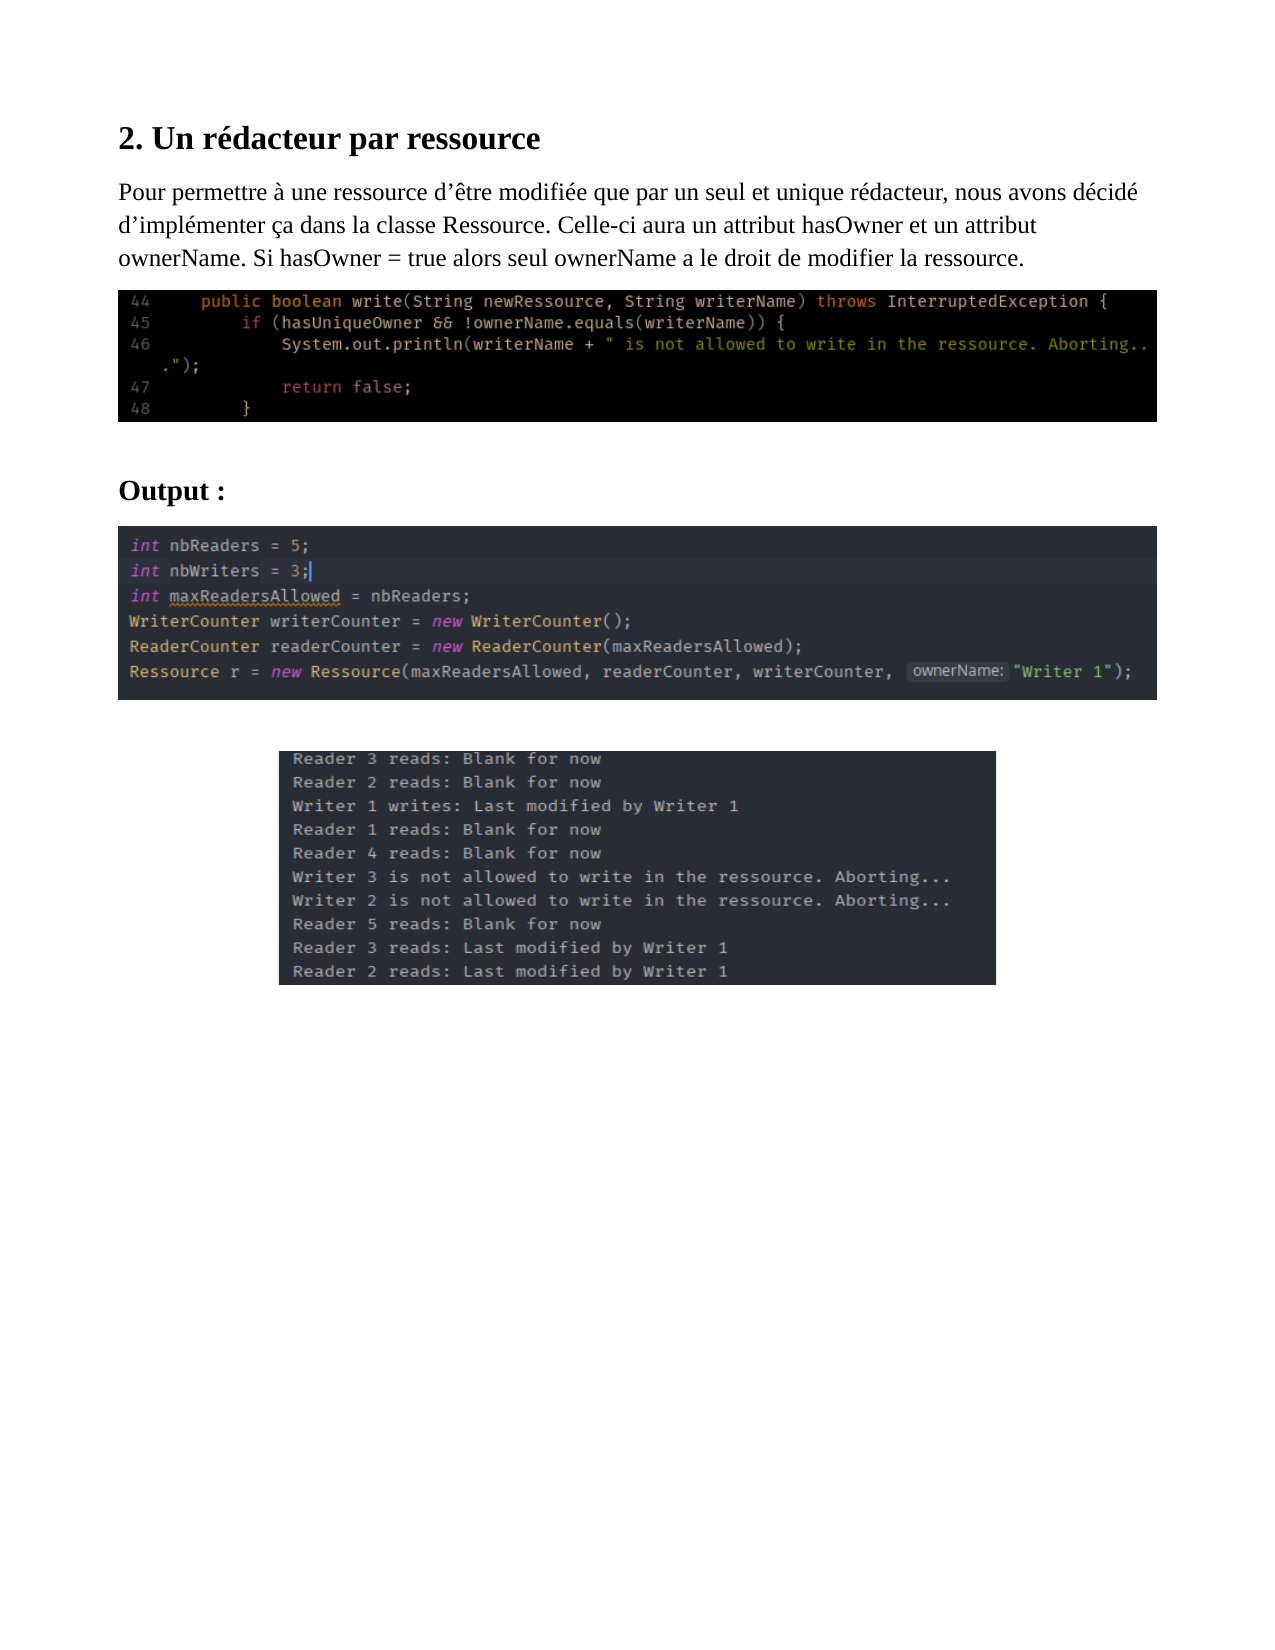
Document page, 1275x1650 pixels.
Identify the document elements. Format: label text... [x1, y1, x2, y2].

picture [118, 290, 1157, 422]
picture [118, 526, 1157, 700]
text Output : [118, 473, 1157, 507]
text Pour permettre à une ressource d’être modifiée que par un seul et unique rédacteur, nous avons décidé d’implémenter ça dans la classe Ressource. Celle-ci aura un attribut hasOwner et un attribut ownerName. Si hasOwner = true alors seul ownerName a le droit de modifier la ressource. [118, 177, 1157, 272]
picture [278, 751, 997, 985]
text 2. Un rédacteur par ressource [118, 118, 1157, 156]
